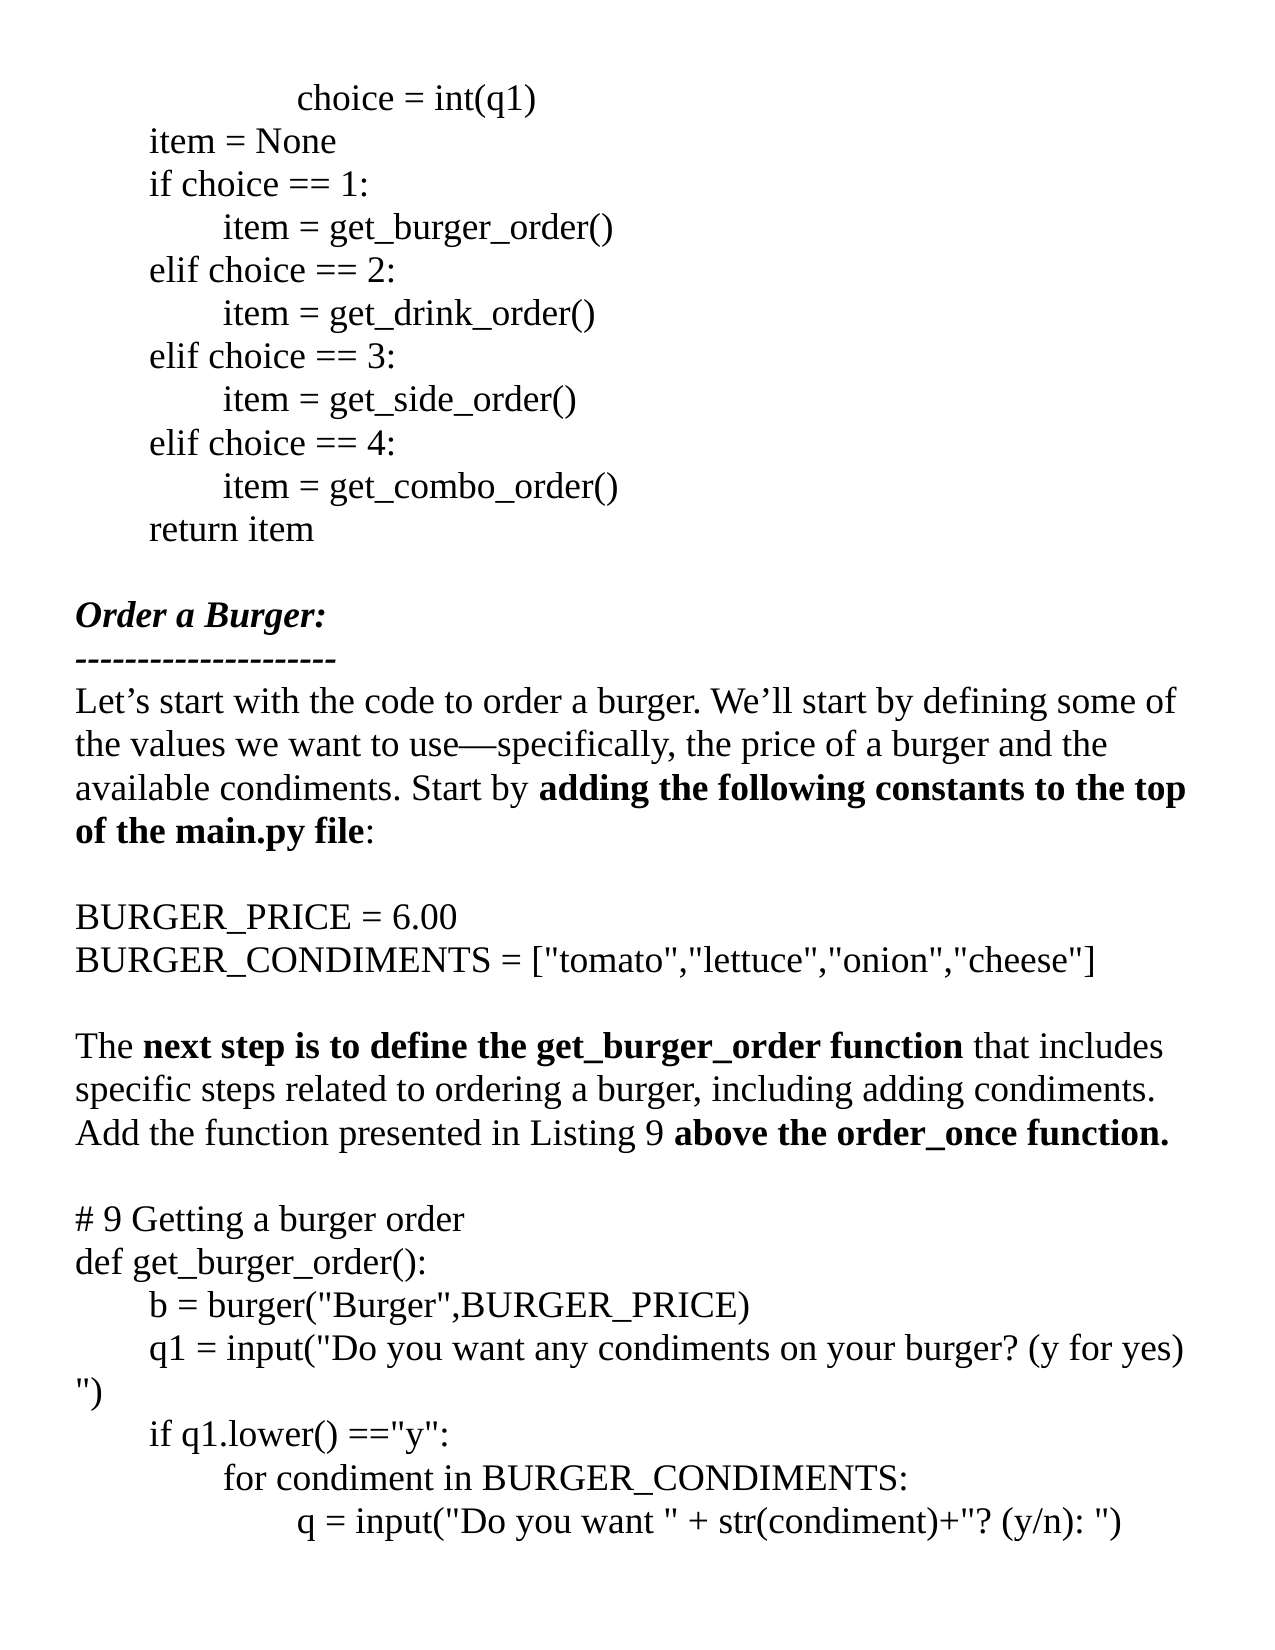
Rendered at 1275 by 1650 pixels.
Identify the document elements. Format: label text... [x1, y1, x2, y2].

text if choice == 1: [75, 161, 1200, 204]
text item = get_burger_order() [75, 204, 1200, 247]
text for condiment in BURGER_CONDIMENTS: [75, 1455, 1200, 1498]
text Let’s start with the code to order a burger. We’ll start by defining some of the values we want to use—­specifically, the price of a burger and the available condiments. Start by adding the following constants to the top of the main.py file: [75, 679, 1200, 851]
text elif choice == 4: [75, 420, 1200, 463]
text item = get_side_order() [75, 377, 1200, 420]
text BURGER_CONDIMENTS = ["tomato","lettuce","onion","cheese"] [75, 937, 1200, 981]
text q = input("Do you want " + str(condiment)+"? (y/n): ") [75, 1498, 1200, 1541]
text The next step is to define the get_burger_order function that includes specific steps related to ordering a burger, including adding condiments. Add the function presented in Listing 9 above the order_once function. [75, 1024, 1200, 1153]
text item = get_drink_order() [75, 291, 1200, 334]
text return item [75, 506, 1200, 549]
text item = get_combo_order() [75, 463, 1200, 506]
text Order a Burger: [75, 592, 1200, 636]
text q1 = input("Do you want any condiments on your burger? (y for yes) ") [75, 1326, 1200, 1412]
text b = burger("Burger",BURGER_PRICE) [75, 1282, 1200, 1326]
text item = None [75, 118, 1200, 161]
text # 9 Getting a burger order [75, 1196, 1200, 1239]
text BURGER_PRICE = 6.00 [75, 894, 1200, 937]
text --------------------- [75, 636, 1200, 679]
text def get_burger_order(): [75, 1239, 1200, 1282]
text if q1.lower() =="y": [75, 1412, 1200, 1455]
text choice = int(q1) [75, 75, 1200, 118]
text elif choice == 3: [75, 334, 1200, 377]
text elif choice == 2: [75, 247, 1200, 291]
